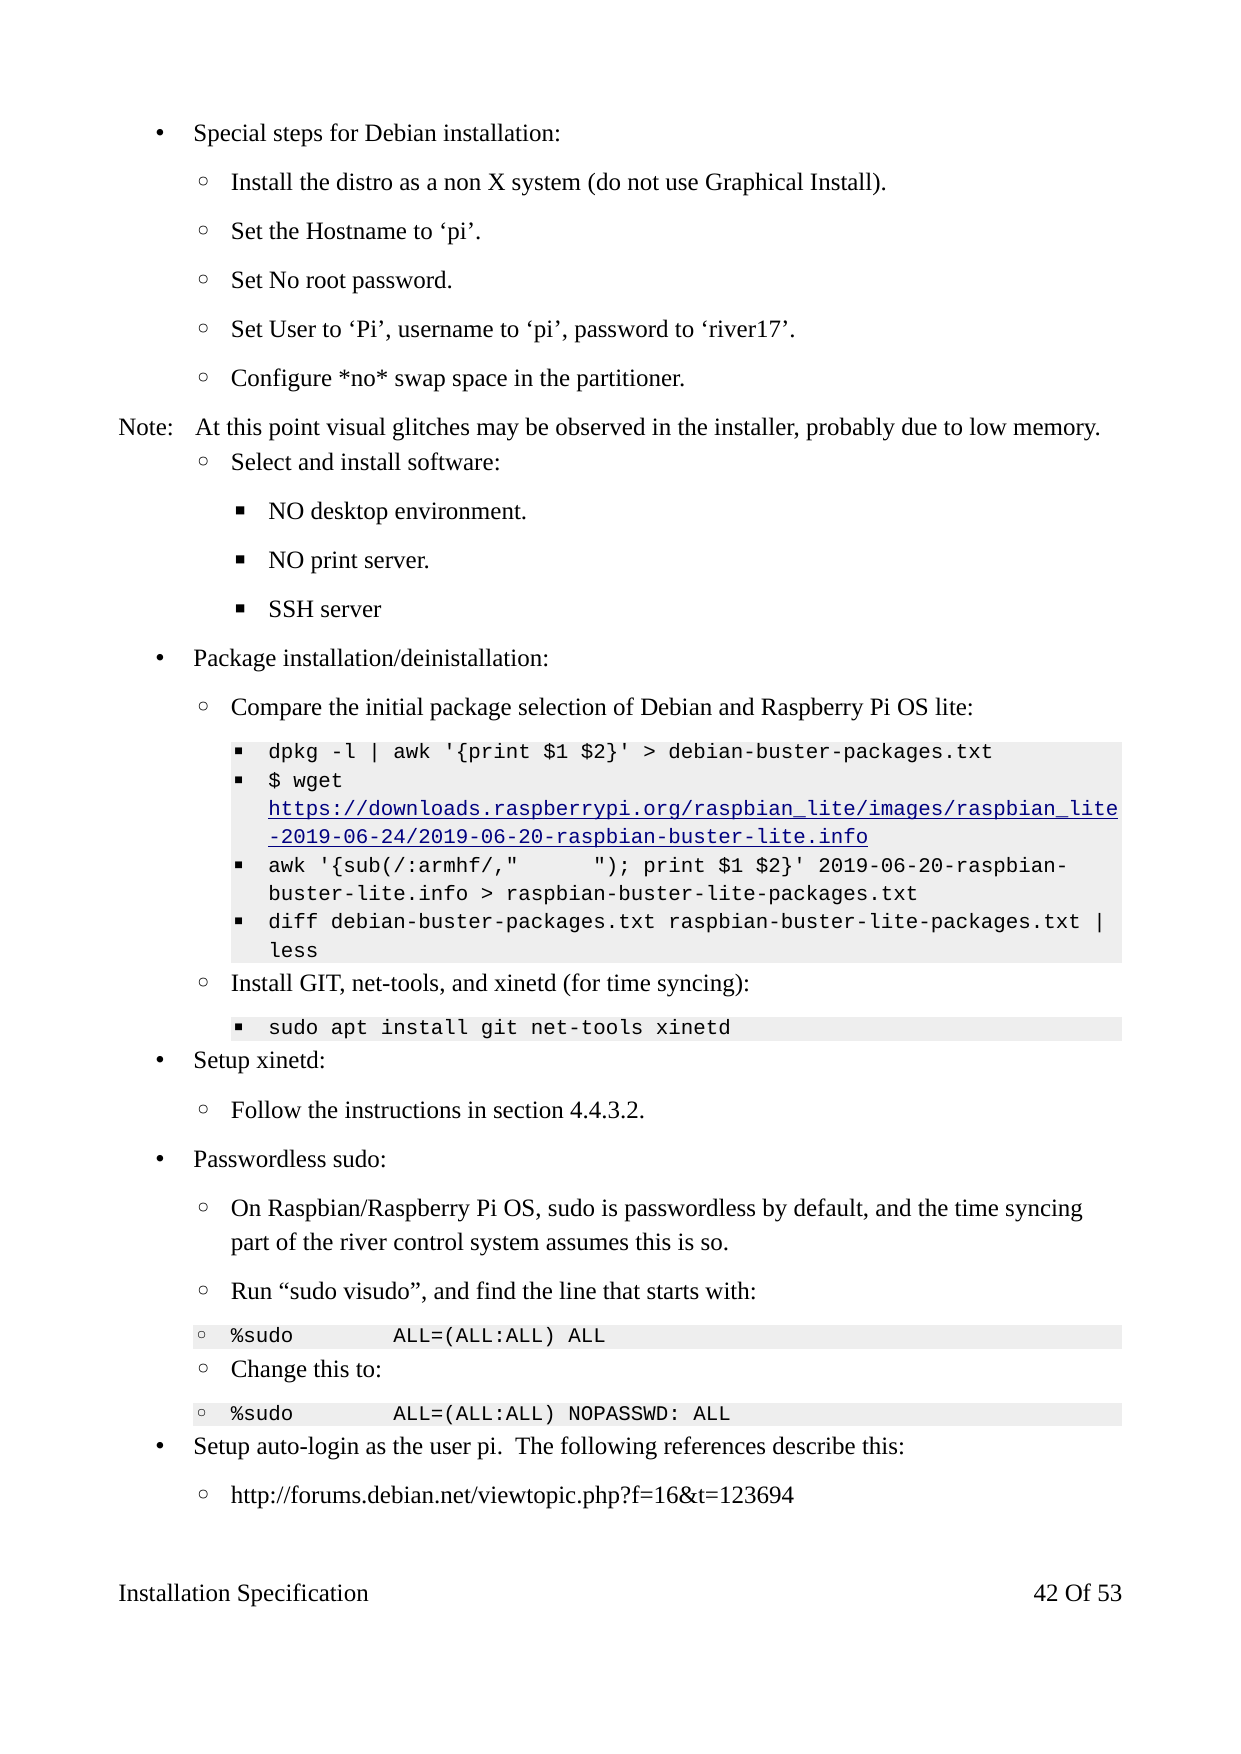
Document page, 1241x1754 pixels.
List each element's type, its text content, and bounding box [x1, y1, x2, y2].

list NO print server. [231, 545, 1122, 574]
list Install the distro as a non X system (do not use Graphical Install). [193, 167, 1122, 196]
list Compare the initial package selection of Debian and Raspberry Pi OS lite: [193, 692, 1122, 721]
list Follow the instructions in section 4.4.3.2. [193, 1095, 1122, 1123]
list awk '{sub(/:armhf/," "); print $1 $2}' 2019-06-20-raspbian-buster-lite.info > raspbian-buster-lite-packages.txt [231, 855, 1122, 907]
list dpkg -l | awk '{print $1 $2}' > debian-buster-packages.txt [231, 742, 1122, 765]
list Special steps for Debian installation: [156, 118, 1122, 147]
list Package installation/deinistallation: [156, 643, 1122, 672]
list Passwordless sudo: [156, 1144, 1122, 1172]
list http://forums.debian.net/viewtopic.php?f=16&t=123694 [193, 1480, 1122, 1509]
text Note: At this point visual glitches may be observed in the installer, probably due to low memory. [118, 412, 1122, 441]
list $ wget https://downloads.raspberrypi.org/raspbian_lite/images/raspbian_lite-2019-06-24/2019-06-20-raspbian-buster-lite.info [231, 770, 1122, 850]
list %sudo ALL=(ALL:ALL) ALL [193, 1325, 1122, 1349]
list diff debian-buster-packages.txt raspbian-buster-lite-packages.txt | less [231, 912, 1122, 963]
list SSH server [231, 594, 1122, 623]
list Select and install software: [193, 447, 1122, 476]
list On Raspbian/Raspberry Pi OS, sudo is passwordless by default, and the time syncing part of the river control system assumes this is so. [193, 1193, 1122, 1256]
list Set the Hostname to ‘pi’. [193, 216, 1122, 245]
list NO desktop environment. [231, 496, 1122, 525]
list Change this to: [193, 1354, 1122, 1382]
list sudo apt install git net-tools xinetd [231, 1017, 1122, 1041]
list Install GIT, net-tools, and xinetd (for time syncing): [193, 968, 1122, 997]
list Setup xinetd: [156, 1046, 1122, 1074]
list Run “sudo visudo”, and find the line that starts with: [193, 1276, 1122, 1305]
list Set User to ‘Pi’, username to ‘pi’, password to ‘river17’. [193, 314, 1122, 343]
list Configure *no* swap space in the partitioner. [193, 363, 1122, 392]
list %sudo ALL=(ALL:ALL) NOPASSWD: ALL [193, 1403, 1122, 1426]
list Setup auto-login as the user pi. The following references describe this: [156, 1431, 1122, 1460]
list Set No root password. [193, 265, 1122, 294]
